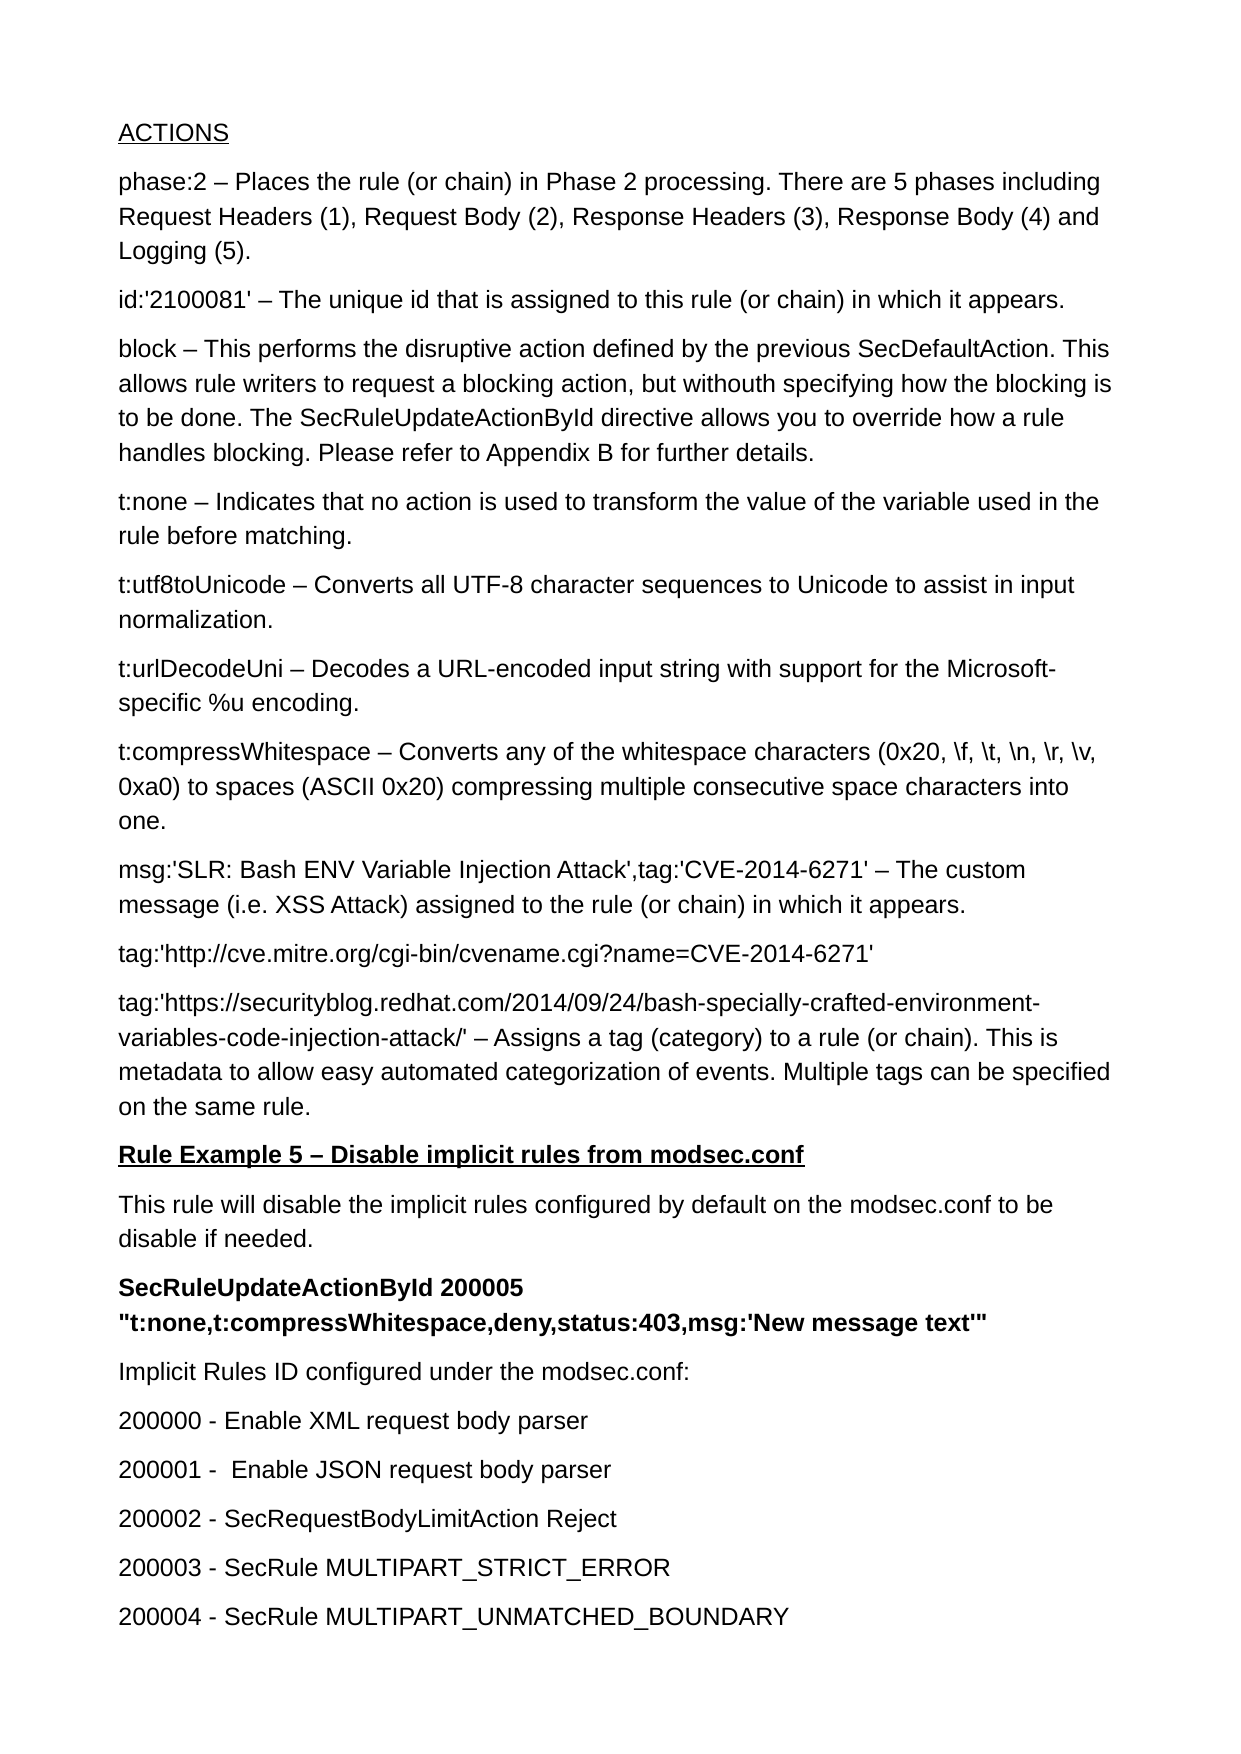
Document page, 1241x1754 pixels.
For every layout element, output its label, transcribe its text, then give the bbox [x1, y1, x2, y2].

text block – This performs the disruptive action defined by the previous SecDefaultAction. This allows rule writers to request a blocking action, but withouth specifying how the blocking is to be done. The SecRuleUpdateActionById directive allows you to override how a rule handles blocking. Please refer to Appendix B for further details. [118, 334, 1122, 466]
text t:urlDecodeUni – Decodes a URL-encoded input string with support for the Microsoft-specific %u encoding. [118, 654, 1122, 717]
text msg:'SLR: Bash ENV Variable Injection Attack',tag:'CVE-2014-6271' – The custom message (i.e. XSS Attack) assigned to the rule (or chain) in which it appears. [118, 855, 1122, 919]
text Implicit Rules ID configured under the modsec.conf: [118, 1357, 1122, 1385]
text 200002 - SecRequestBodyLimitAction Reject [118, 1504, 1122, 1533]
text 200001 - Enable JSON request body parser [118, 1455, 1122, 1483]
text 200000 - Enable XML request body parser [118, 1406, 1122, 1434]
text SecRuleUpdateActionById 200005 "t:none,t:compressWhitespace,deny,status:403,msg:'New message text'" [118, 1273, 1122, 1336]
text phase:2 – Places the rule (or chain) in Phase 2 processing. There are 5 phases including Request Headers (1), Request Body (2), Response Headers (3), Response Body (4) and Logging (5). [118, 167, 1122, 265]
text t:utf8toUnicode – Converts all UTF-8 character sequences to Unicode to assist in input normalization. [118, 570, 1122, 633]
text id:'2100081' – The unique id that is assigned to this rule (or chain) in which it appears. [118, 285, 1122, 314]
text Rule Example 5 – Disable implicit rules from modsec.conf [118, 1141, 1122, 1169]
text tag:'http://cve.mitre.org/cgi-bin/cvename.cgi?name=CVE-2014-6271' [118, 939, 1122, 968]
text t:none – Indicates that no action is used to transform the value of the variable used in the rule before matching. [118, 487, 1122, 550]
text 200004 - SecRule MULTIPART_UNMATCHED_BOUNDARY [118, 1602, 1122, 1631]
text ACTIONS [118, 118, 1122, 147]
text t:compressWhitespace – Converts any of the whitespace characters (0x20, \f, \t, \n, \r, \v, 0xa0) to spaces (ASCII 0x20) compressing multiple consecutive space characters into one. [118, 737, 1122, 835]
text 200003 - SecRule MULTIPART_STRICT_ERROR [118, 1553, 1122, 1582]
text tag:'https://securityblog.redhat.com/2014/09/24/bash-specially-crafted-environment-variables-code-injection-attack/' – Assigns a tag (category) to a rule (or chain). This is metadata to allow easy automated categorization of events. Multiple tags can be specified on the same rule. [118, 988, 1122, 1120]
text This rule will disable the implicit rules configured by default on the modsec.conf to be disable if needed. [118, 1189, 1122, 1253]
